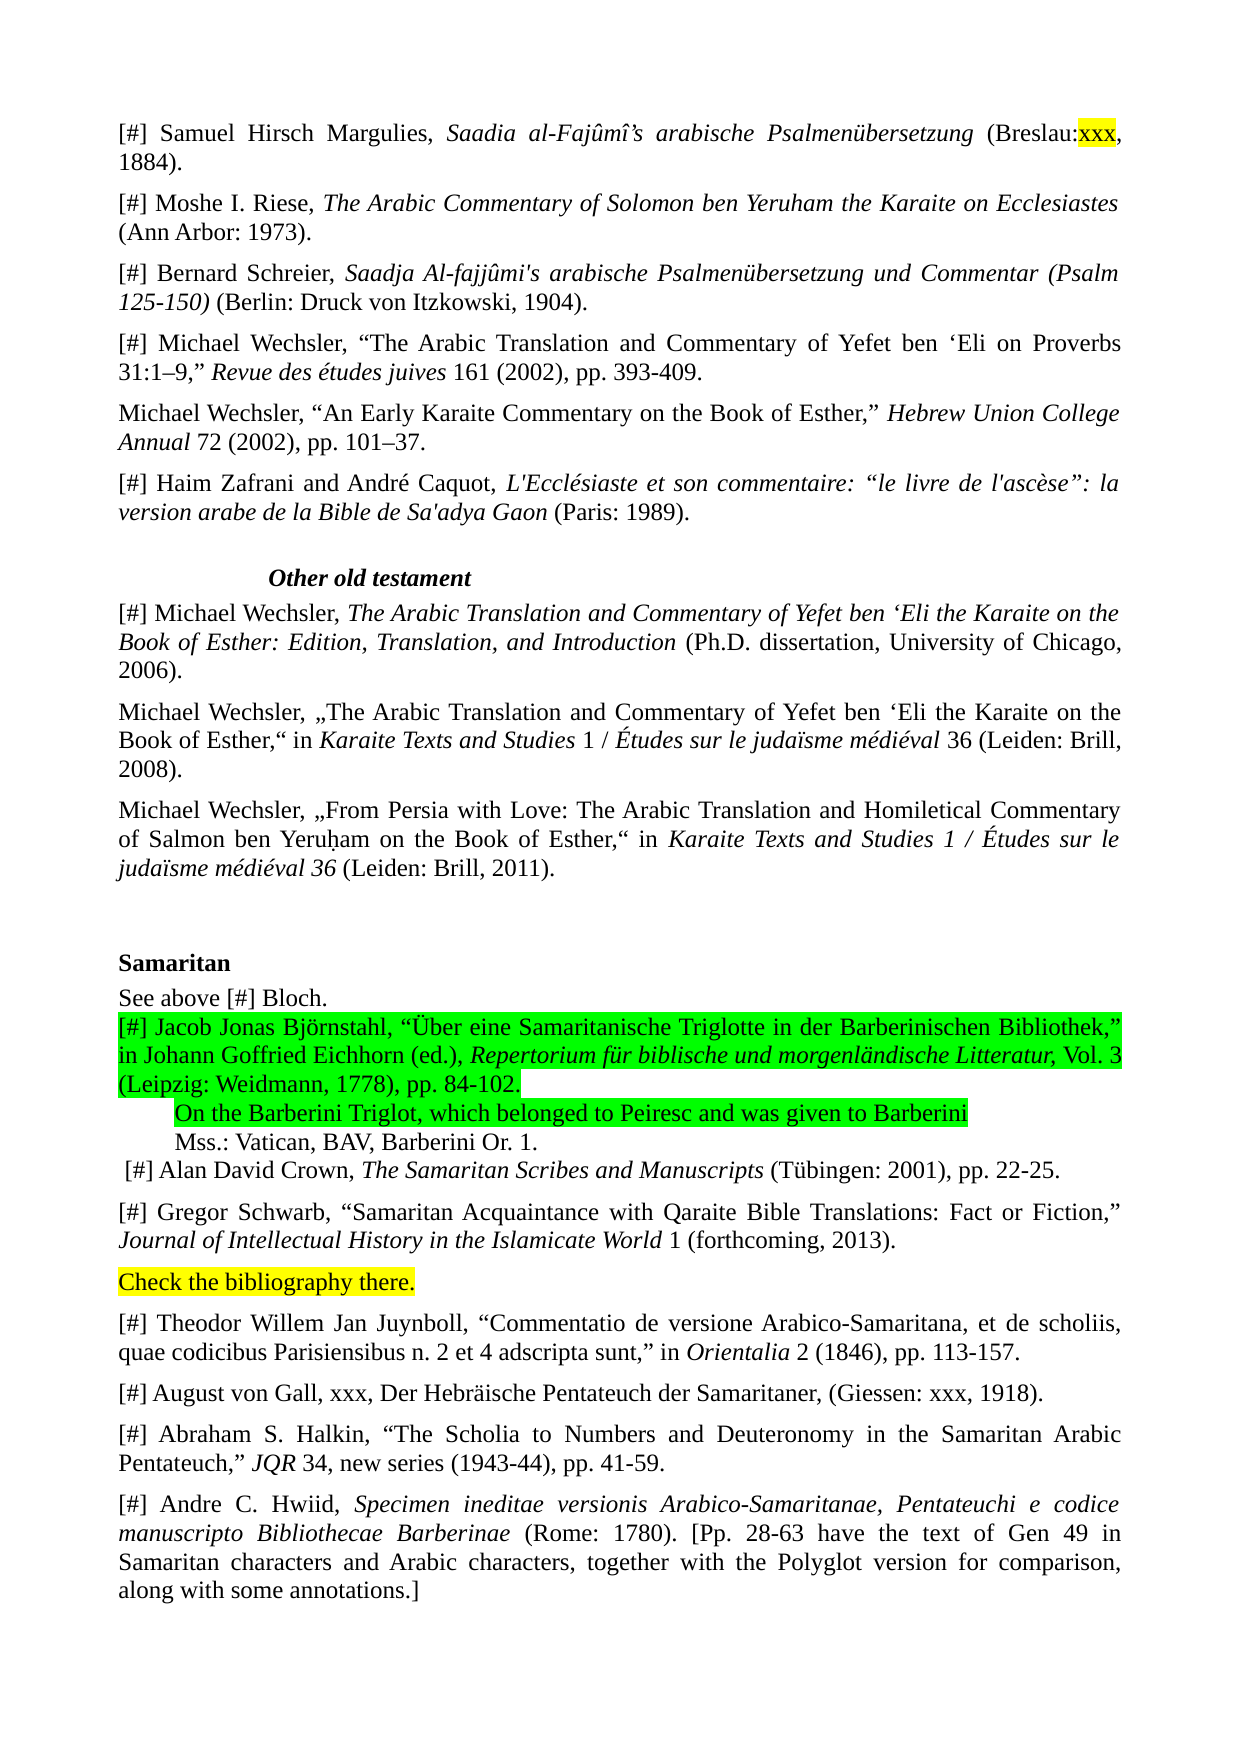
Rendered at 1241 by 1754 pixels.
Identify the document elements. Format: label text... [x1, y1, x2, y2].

text [#] Gregor Schwarb, “Samaritan Acquaintance with Qaraite Bible Translations: Fact or Fiction,” Journal of Intellectual History in the Islamicate World 1 (forthcoming, 2013). [118, 1197, 1122, 1254]
subtitle Samaritan [118, 948, 1122, 977]
text [#] Michael Wechsler, The Arabic Translation and Commentary of Yefet ben ‘Eli the Karaite on the Book of Esther: Edition, Translation, and Introduction (Ph.D. dissertation, University of Chicago, 2006). [118, 598, 1122, 684]
text Michael Wechsler, „The Arabic Translation and Commentary of Yefet ben ‘Eli the Karaite on the Book of Esther,“ in Karaite Texts and Studies 1 / Études sur le judaïsme médiéval 36 (Leiden: Brill, 2008). [118, 697, 1122, 783]
text [#] Michael Wechsler, “The Arabic Translation and Commentary of Yefet ben ‘Eli on Proverbs 31:1–9,” Revue des études juives 161 (2002), pp. 393-409. [118, 328, 1122, 386]
text On the Barberini Triglot, which belonged to Peiresc and was given to Barberini [118, 1098, 1122, 1127]
text See above [#] Bloch. [118, 983, 1122, 1012]
text [#] Andre C. Hwiid, Specimen ineditae versionis Arabico-Samaritanae, Pentateuchi e codice manuscripto Bibliothecae Barberinae (Rome: 1780). [Pp. 28-63 have the text of Gen 49 in Samaritan characters and Arabic characters, together with the Polyglot version for comparison, along with some annotations.] [118, 1489, 1122, 1604]
text Michael Wechsler, “An Early Karaite Commentary on the Book of Esther,” Hebrew Union College Annual 72 (2002), pp. 101–37. [118, 398, 1122, 456]
text [#] August von Gall, xxx, Der Hebräische Pentateuch der Samaritaner, (Giessen: xxx, 1918). [118, 1378, 1122, 1407]
subtitle Other old testament [268, 563, 1122, 592]
text [#] Abraham S. Halkin, “The Scholia to Numbers and Deuteronomy in the Samaritan Arabic Pentateuch,” JQR 34, new series (1943-44), pp. 41-59. [118, 1419, 1122, 1477]
text [#] Samuel Hirsch Margulies, Saadia al-Fajûmî’s arabische Psalmenübersetzung (Breslau:xxx, 1884). [118, 118, 1122, 176]
text Michael Wechsler, „From Persia with Love: The Arabic Translation and Homiletical Commentary of Salmon ben Yeruḥam on the Book of Esther,“ in Karaite Texts and Studies 1 / Études sur le judaïsme médiéval 36 (Leiden: Brill, 2011). [118, 796, 1122, 882]
text [#] Theodor Willem Jan Juynboll, “Commentatio de versione Arabico-Samaritana, et de scholiis, quae codicibus Parisiensibus n. 2 et 4 adscripta sunt,” in Orientalia 2 (1846), pp. 113-157. [118, 1308, 1122, 1366]
text [#] Bernard Schreier, Saadja Al-fajjûmi's arabische Psalmenübersetzung und Commentar (Psalm 125-150) (Berlin: Druck von Itzkowski, 1904). [118, 258, 1122, 316]
text [#] Haim Zafrani and André Caquot, L'Ecclésiaste et son commentaire: “le livre de l'ascèse”: la version arabe de la Bible de Sa'adya Gaon (Paris: 1989). [118, 468, 1122, 526]
text [#] Moshe I. Riese, The Arabic Commentary of Solomon ben Yeruham the Karaite on Ecclesiastes (Ann Arbor: 1973). [118, 188, 1122, 246]
text Mss.: Vatican, BAV, Barberini Or. 1. [118, 1127, 1122, 1156]
text [#] Alan David Crown, The Samaritan Scribes and Manuscripts (Tübingen: 2001), pp. 22-25. [118, 1156, 1122, 1184]
text Check the bibliography there. [118, 1267, 1122, 1296]
text [#] Jacob Jonas Björnstahl, “Über eine Samaritanische Triglotte in der Barberinischen Bibliothek,” in Johann Goffried Eichhorn (ed.), Repertorium für biblische und morgenländische Litteratur, Vol. 3 (Leipzig: Weidmann, 1778), pp. 84-102. [118, 1012, 1122, 1098]
